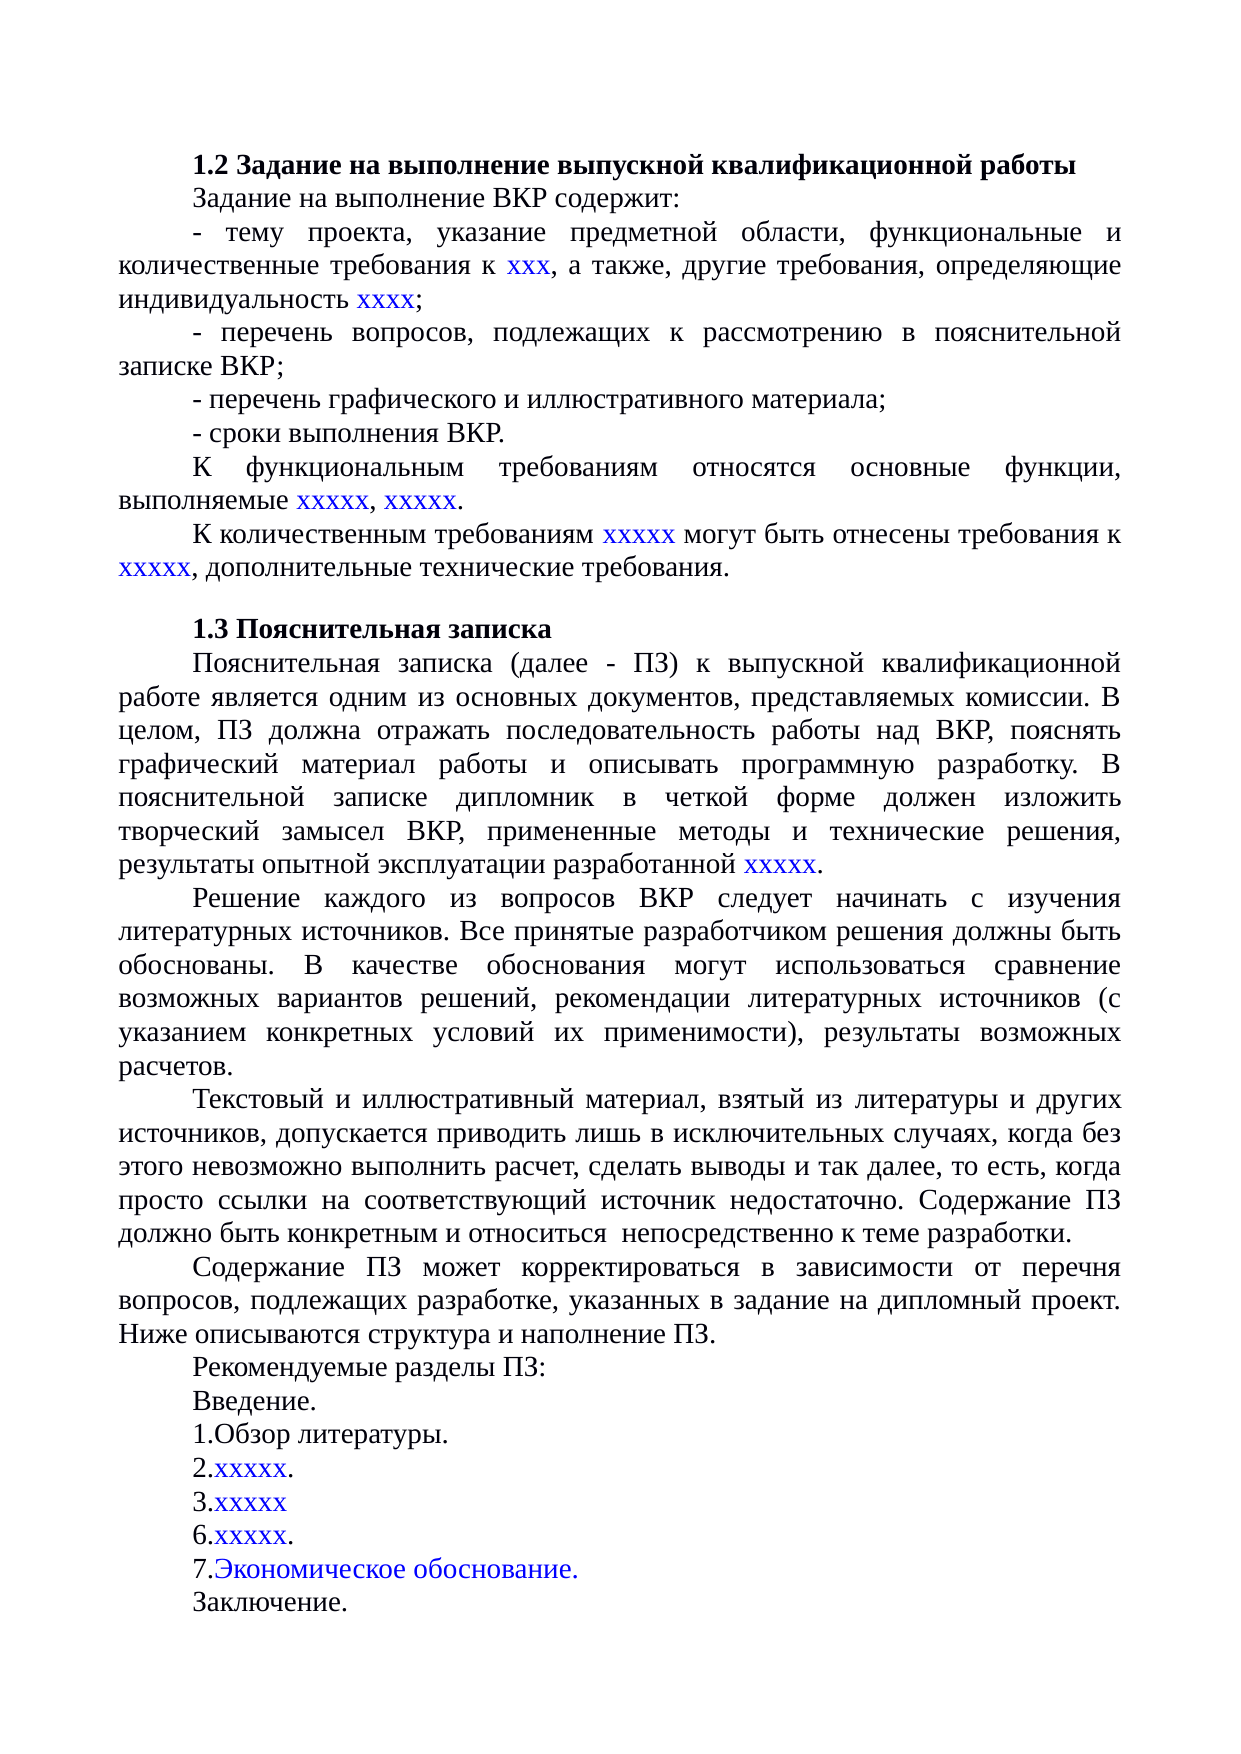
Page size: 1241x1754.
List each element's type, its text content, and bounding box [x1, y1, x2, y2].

text Пояснительная записка (далее - ПЗ) к выпускной квалификационной работе является одним из основных документов, представляемых комиссии. В целом, ПЗ должна отражать последовательность работы над ВКР, пояснять графический материал работы и описывать программную разработку. В пояснительной записке дипломник в четкой форме должен изложить творческий замысел ВКР, примененные методы и технические решения, результаты опытной эксплуатации разработанной ххххх. [118, 645, 1122, 880]
text 7.Экономическое обоснование. [118, 1551, 1122, 1584]
text Рекомендуемые разделы ПЗ: [118, 1349, 1122, 1383]
text Текстовый и иллюстративный материал, взятый из литературы и других источников, допускается приводить лишь в исключительных случаях, когда без этого невозможно выполнить расчет, сделать выводы и так далее, то есть, когда просто ссылки на соответствующий источник недостаточно. Содержание ПЗ должно быть конкретным и относиться непосредственно к теме разработки. [118, 1081, 1122, 1249]
text - тему проекта, указание предметной области, функциональные и количественные требования к ххх, а также, другие требования, определяющие индивидуальность хххх; [118, 214, 1122, 314]
text 3.ххххх [118, 1484, 1122, 1517]
text - сроки выполнения ВКР. [118, 415, 1122, 449]
text Решение каждого из вопросов ВКР следует начинать с изучения литературных источников. Все принятые разработчиком решения должны быть обоснованы. В качестве обоснования могут использоваться сравнение возможных вариантов решений, рекомендации литературных источников (с указанием конкретных условий их применимости), результаты возможных расчетов. [118, 880, 1122, 1081]
text К функциональным требованиям относятся основные функции, выполняемые ххххх, ххххх. [118, 449, 1122, 516]
text 1.2 Задание на выполнение выпускной квалификационной работы [118, 147, 1122, 180]
text К количественным требованиям ххххх могут быть отнесены требования к ххххх, дополнительные технические требования. [118, 516, 1122, 583]
text 1.3 Пояснительная записка [118, 612, 1122, 645]
text 2.ххххх. [118, 1450, 1122, 1484]
text 6.ххххх. [118, 1517, 1122, 1551]
text - перечень графического и иллюстративного материала; [118, 382, 1122, 415]
text 1.Обзор литературы. [118, 1417, 1122, 1450]
text Введение. [118, 1383, 1122, 1417]
text Задание на выполнение ВКР содержит: [118, 180, 1122, 214]
text Содержание ПЗ может корректироваться в зависимости от перечня вопросов, подлежащих разработке, указанных в задание на дипломный проект. Ниже описываются структура и наполнение ПЗ. [118, 1249, 1122, 1349]
text - перечень вопросов, подлежащих к рассмотрению в пояснительной записке ВКР; [118, 314, 1122, 382]
text Заключение. [118, 1584, 1122, 1618]
